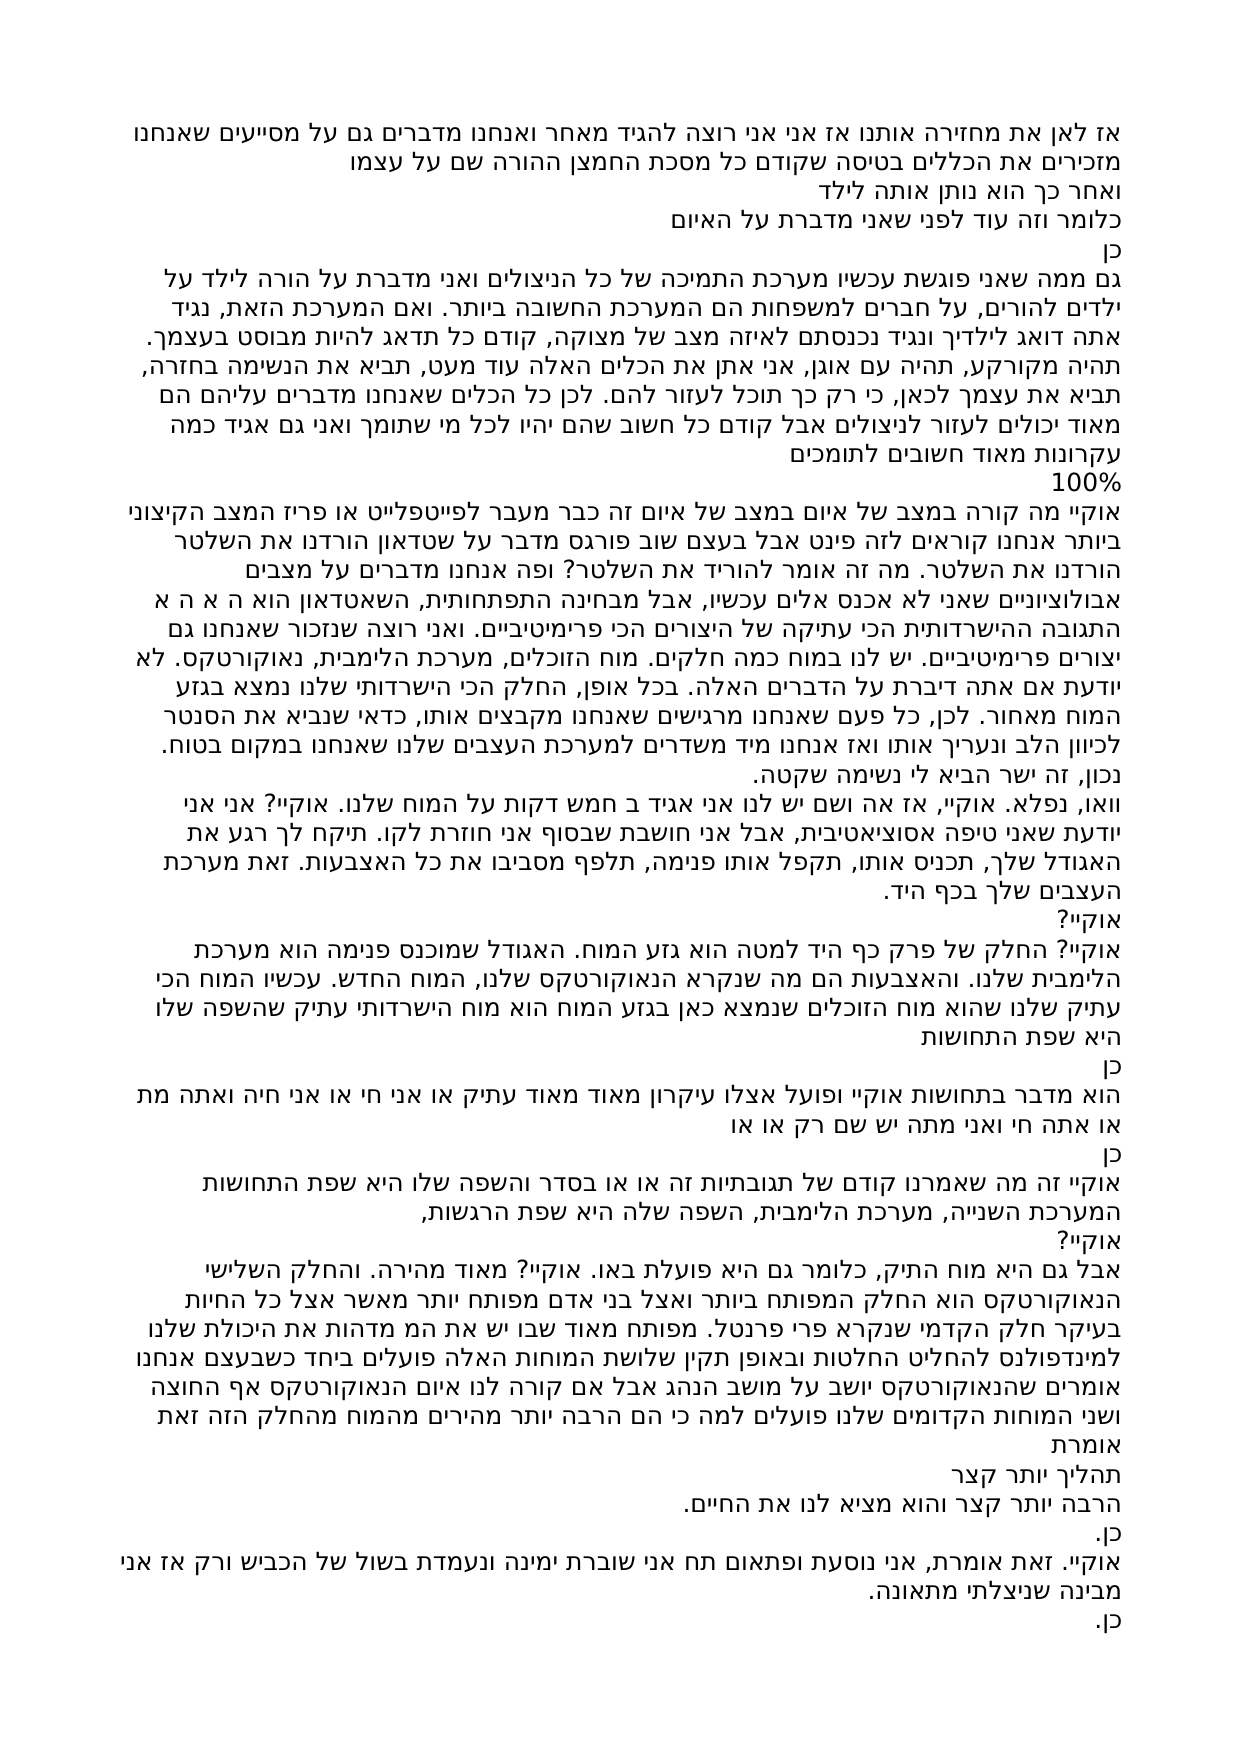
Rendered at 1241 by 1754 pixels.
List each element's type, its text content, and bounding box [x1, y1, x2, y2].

text נכון, זה ישר הביא לי נשימה שקטה. [118, 760, 1122, 789]
text וואו, נפלא. אוקיי, אז אה ושם יש לנו אני אגיד ב חמש דקות על המוח שלנו. אוקיי? אני אני יודעת שאני טיפה אסוציאטיבית, אבל אני חושבת שבסוף אני חוזרת לקו. תיקח לך רגע את האגודל שלך, תכניס אותו, תקפל אותו פנימה, תלפף מסביבו את כל האצבעות. זאת מערכת העצבים שלך בכף היד. [118, 789, 1122, 906]
text אוקיי זה מה שאמרנו קודם של תגובתיות זה או או בסדר והשפה שלו היא שפת התחושות המערכת השנייה, מערכת הלימבית, השפה שלה היא שפת הרגשות, [118, 1168, 1122, 1226]
text כן [118, 235, 1122, 264]
text אוקיי. זאת אומרת, אני נוסעת ופתאום תח אני שוברת ימינה ונעמדת בשול של הכביש ורק אז אני מבינה שניצלתי מתאונה. [118, 1547, 1122, 1606]
text כן [118, 1051, 1122, 1081]
text אבל גם היא מוח התיק, כלומר גם היא פועלת באו. אוקיי? מאוד מהירה. והחלק השלישי הנאוקורטקס הוא החלק המפותח ביותר ואצל בני אדם מפותח יותר מאשר אצל כל החיות בעיקר חלק הקדמי שנקרא פרי פרנטל. מפותח מאוד שבו יש את המ מדהות את היכולת שלנו למינדפולנס להחליט החלטות ובאופן תקין שלושת המוחות האלה פועלים ביחד כשבעצם אנחנו אומרים שהנאוקורטקס יושב על מושב הנהג אבל אם קורה לנו איום הנאוקורטקס אף החוצה ושני המוחות הקדומים שלנו פועלים למה כי הם הרבה יותר מהירים מהמוח מהחלק הזה זאת אומרת [118, 1256, 1122, 1460]
text כן. [118, 1606, 1122, 1635]
text הוא מדבר בתחושות אוקיי ופועל אצלו עיקרון מאוד מאוד עתיק או אני חי או אני חיה ואתה מת או אתה חי ואני מתה יש שם רק או או [118, 1081, 1122, 1139]
text אוקיי מה קורה במצב של איום במצב של איום זה כבר מעבר לפייטפלייט או פריז המצב הקיצוני ביותר אנחנו קוראים לזה פינט אבל בעצם שוב פורגס מדבר על שטדאון הורדנו את השלטר הורדנו את השלטר. מה זה אומר להוריד את השלטר? ופה אנחנו מדברים על מצבים אבולוציוניים שאני לא אכנס אלים עכשיו, אבל מבחינה התפתחותית, השאטדאון הוא ה א ה א התגובה ההישרדותית הכי עתיקה של היצורים הכי פרימיטיביים. ואני רוצה שנזכור שאנחנו גם יצורים פרימיטיביים. יש לנו במוח כמה חלקים. מוח הזוכלים, מערכת הלימבית, נאוקורטקס. לא יודעת אם אתה דיברת על הדברים האלה. בכל אופן, החלק הכי הישרדותי שלנו נמצא בגזע המוח מאחור. לכן, כל פעם שאנחנו מרגישים שאנחנו מקבצים אותו, כדאי שנביא את הסנטר לכיוון הלב ונעריך אותו ואז אנחנו מיד משדרים למערכת העצבים שלנו שאנחנו במקום בטוח. [118, 497, 1122, 760]
text אוקיי? החלק של פרק כף היד למטה הוא גזע המוח. האגודל שמוכנס פנימה הוא מערכת הלימבית שלנו. והאצבעות הם מה שנקרא הנאוקורטקס שלנו, המוח החדש. עכשיו המוח הכי עתיק שלנו שהוא מוח הזוכלים שנמצא כאן בגזע המוח הוא מוח הישרדותי עתיק שהשפה שלו היא שפת התחושות [118, 935, 1122, 1051]
text ואחר כך הוא נותן אותה לילד [118, 176, 1122, 206]
text כלומר וזה עוד לפני שאני מדברת על האיום [118, 206, 1122, 235]
text אוקיי? [118, 906, 1122, 935]
text 100% [118, 468, 1122, 497]
text הרבה יותר קצר והוא מציא לנו את החיים. [118, 1489, 1122, 1518]
text כן [118, 1139, 1122, 1168]
text אז לאן את מחזירה אותנו אז אני אני רוצה להגיד מאחר ואנחנו מדברים גם על מסייעים שאנחנו מזכירים את הכללים בטיסה שקודם כל מסכת החמצן ההורה שם על עצמו [118, 118, 1122, 176]
text תהליך יותר קצר [118, 1460, 1122, 1489]
text אוקיי? [118, 1226, 1122, 1256]
text כן. [118, 1518, 1122, 1547]
text גם ממה שאני פוגשת עכשיו מערכת התמיכה של כל הניצולים ואני מדברת על הורה לילד על ילדים להורים, על חברים למשפחות הם המערכת החשובה ביותר. ואם המערכת הזאת, נגיד אתה דואג לילדיך ונגיד נכנסתם לאיזה מצב של מצוקה, קודם כל תדאג להיות מבוסט בעצמך. תהיה מקורקע, תהיה עם אוגן, אני אתן את הכלים האלה עוד מעט, תביא את הנשימה בחזרה, תביא את עצמך לכאן, כי רק כך תוכל לעזור להם. לכן כל הכלים שאנחנו מדברים עליהם הם מאוד יכולים לעזור לניצולים אבל קודם כל חשוב שהם יהיו לכל מי שתומך ואני גם אגיד כמה עקרונות מאוד חשובים לתומכים [118, 264, 1122, 468]
